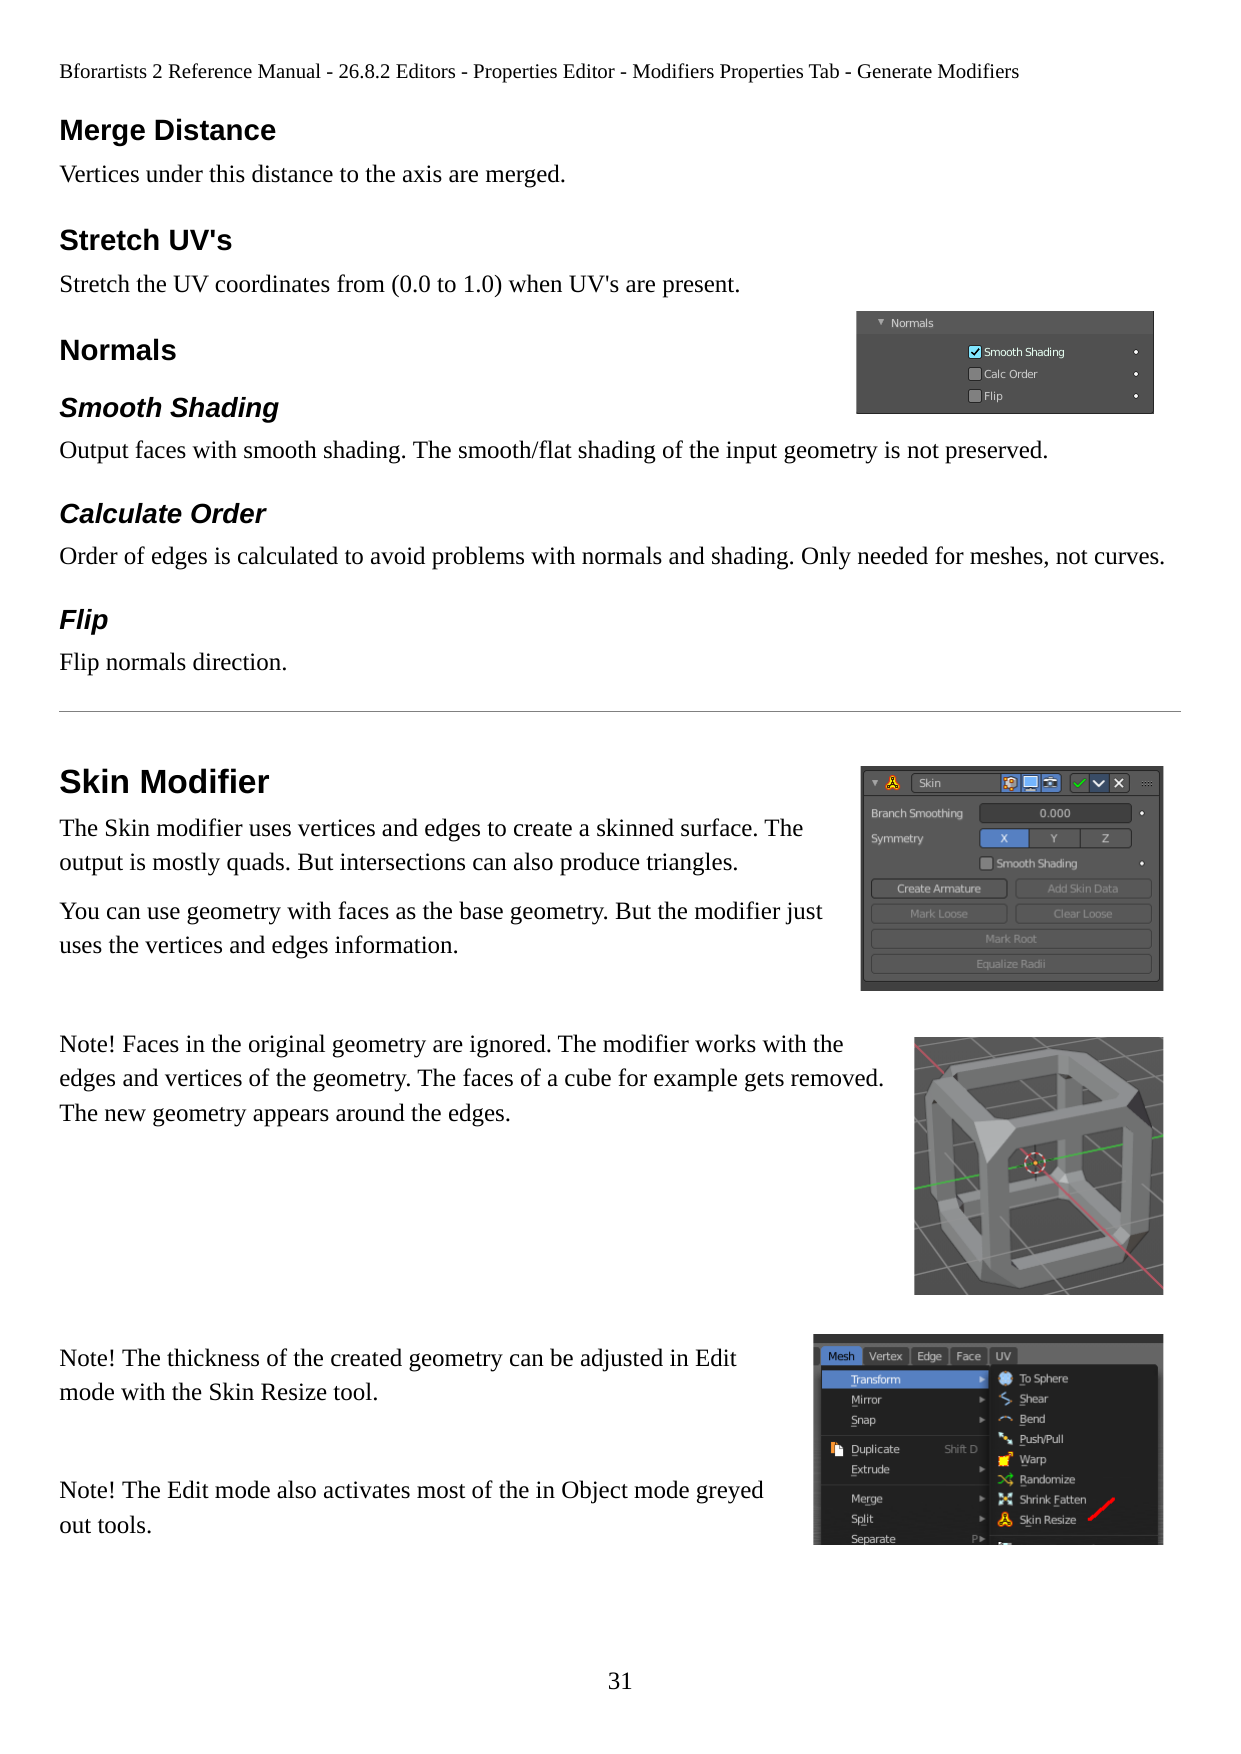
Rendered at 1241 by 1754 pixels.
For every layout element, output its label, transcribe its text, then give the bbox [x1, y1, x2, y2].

subtitle Skin Modifier [59, 761, 1181, 800]
subtitle Flip [59, 603, 1181, 635]
text Stretch the UV coordinates from (0.0 to 1.0) when UV's are present. [59, 269, 1181, 297]
picture [860, 766, 1164, 991]
subtitle [1154, 332, 1181, 366]
subtitle Calculate Order [59, 497, 1181, 529]
picture [813, 1334, 1164, 1545]
subtitle Stretch UV's [59, 222, 1181, 256]
text Vertices under this distance to the axis are merged. [59, 159, 1181, 188]
text Note! The Edit mode also activates most of the in Object mode greyed out tools. [59, 1476, 813, 1539]
text Flip normals direction. [59, 647, 1181, 676]
subtitle Merge Distance [59, 113, 1181, 146]
text Output faces with smooth shading. The smooth/flat shading of the input geometry is not preserved. [59, 436, 1181, 464]
subtitle Smooth Shading [59, 391, 1181, 423]
picture [856, 311, 1154, 414]
text Order of edges is calculated to avoid problems with normals and shading. Only needed for meshes, not curves. [59, 541, 1181, 570]
text The Skin modifier uses vertices and edges to create a skinned surface. The output is mostly quads. But intersections can also produce triangles. [59, 813, 860, 876]
subtitle Normals [59, 332, 856, 366]
text You can use geometry with faces as the base geometry. But the modifier just uses the vertices and edges information. [59, 896, 860, 959]
picture [914, 1037, 1164, 1295]
text Note! The thickness of the created geometry can be adjusted in Edit mode with the Skin Resize tool. [59, 1343, 813, 1406]
text Note! Faces in the original geometry are ignored. The modifier works with the edges and vertices of the geometry. The faces of a cube for example gets removed. The new geometry appears around the edges. [59, 1029, 1181, 1126]
